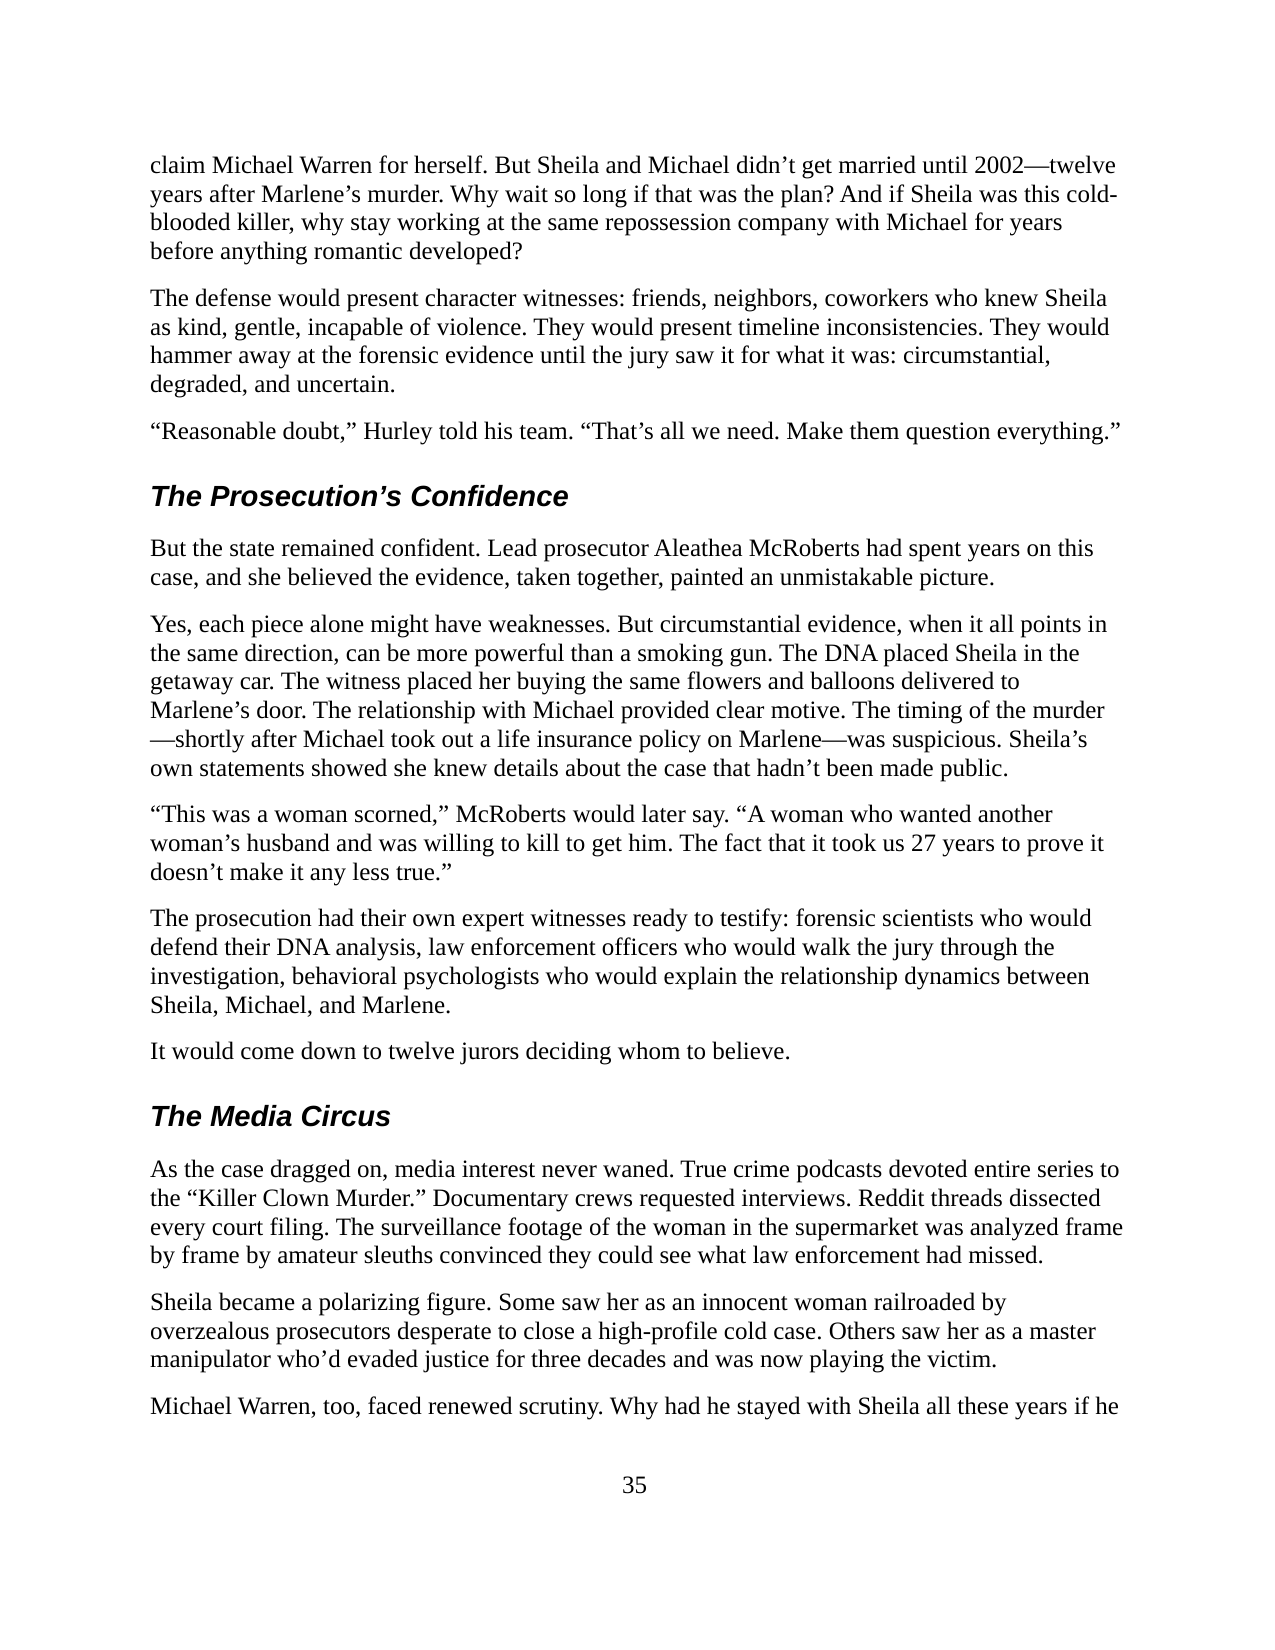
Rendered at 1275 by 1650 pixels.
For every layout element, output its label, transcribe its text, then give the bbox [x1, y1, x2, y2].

text “This was a woman scorned,” McRoberts would later say. “A woman who wanted another woman’s husband and was willing to kill to get him. The fact that it took us 27 years to prove it doesn’t make it any less true.” [150, 799, 1125, 886]
text Michael Warren, too, faced renewed scrutiny. Why had he stayed with Sheila all these years if he [150, 1391, 1125, 1420]
text But the state remained confident. Lead prosecutor Aleathea McRoberts had spent years on this case, and she believed the evidence, taken together, painted an unmistakable picture. [150, 533, 1125, 591]
text It would come down to twelve jurors deciding whom to believe. [150, 1036, 1125, 1065]
text As the case dragged on, media interest never waned. True crime podcasts devoted entire series to the “Killer Clown Murder.” Documentary crews requested interviews. Reddit threads dissected every court filing. The surveillance footage of the woman in the supermarket was analyzed frame by frame by amateur sleuths convinced they could see what law enforcement had missed. [150, 1154, 1125, 1269]
text claim Michael Warren for herself. But Sheila and Michael didn’t get married until 2002—twelve years after Marlene’s murder. Why wait so long if that was the plan? And if Sheila was this cold-blooded killer, why stay working at the same repossession company with Michael for years before anything romantic developed? [150, 150, 1125, 265]
text “Reasonable doubt,” Hurley told his team. “That’s all we need. Make them question everything.” [150, 416, 1125, 444]
text The defense would present character witnesses: friends, neighbors, coworkers who knew Sheila as kind, gentle, incapable of violence. They would present timeline inconsistencies. They would hammer away at the forensic evidence until the jury saw it for what it was: circumstantial, degraded, and uncertain. [150, 283, 1125, 398]
subtitle The Prosecution’s Confidence [150, 478, 1125, 512]
text The prosecution had their own expert witnesses ready to testify: forensic scientists who would defend their DNA analysis, law enforcement officers who would walk the jury through the investigation, behavioral psychologists who would explain the relationship dynamics between Sheila, Michael, and Marlene. [150, 903, 1125, 1018]
text Sheila became a polarizing figure. Some saw her as an innocent woman railroaded by overzealous prosecutors desperate to close a high-profile cold case. Others saw her as a master manipulator who’d evaded justice for three decades and was now playing the victim. [150, 1287, 1125, 1373]
subtitle The Media Circus [150, 1099, 1125, 1133]
text Yes, each piece alone might have weaknesses. But circumstantial evidence, when it all points in the same direction, can be more powerful than a smoking gun. The DNA placed Sheila in the getaway car. The witness placed her buying the same flowers and balloons delivered to Marlene’s door. The relationship with Michael provided clear motive. The timing of the murder—shortly after Michael took out a life insurance policy on Marlene—was suspicious. Sheila’s own statements showed she knew details about the case that hadn’t been made public. [150, 609, 1125, 781]
